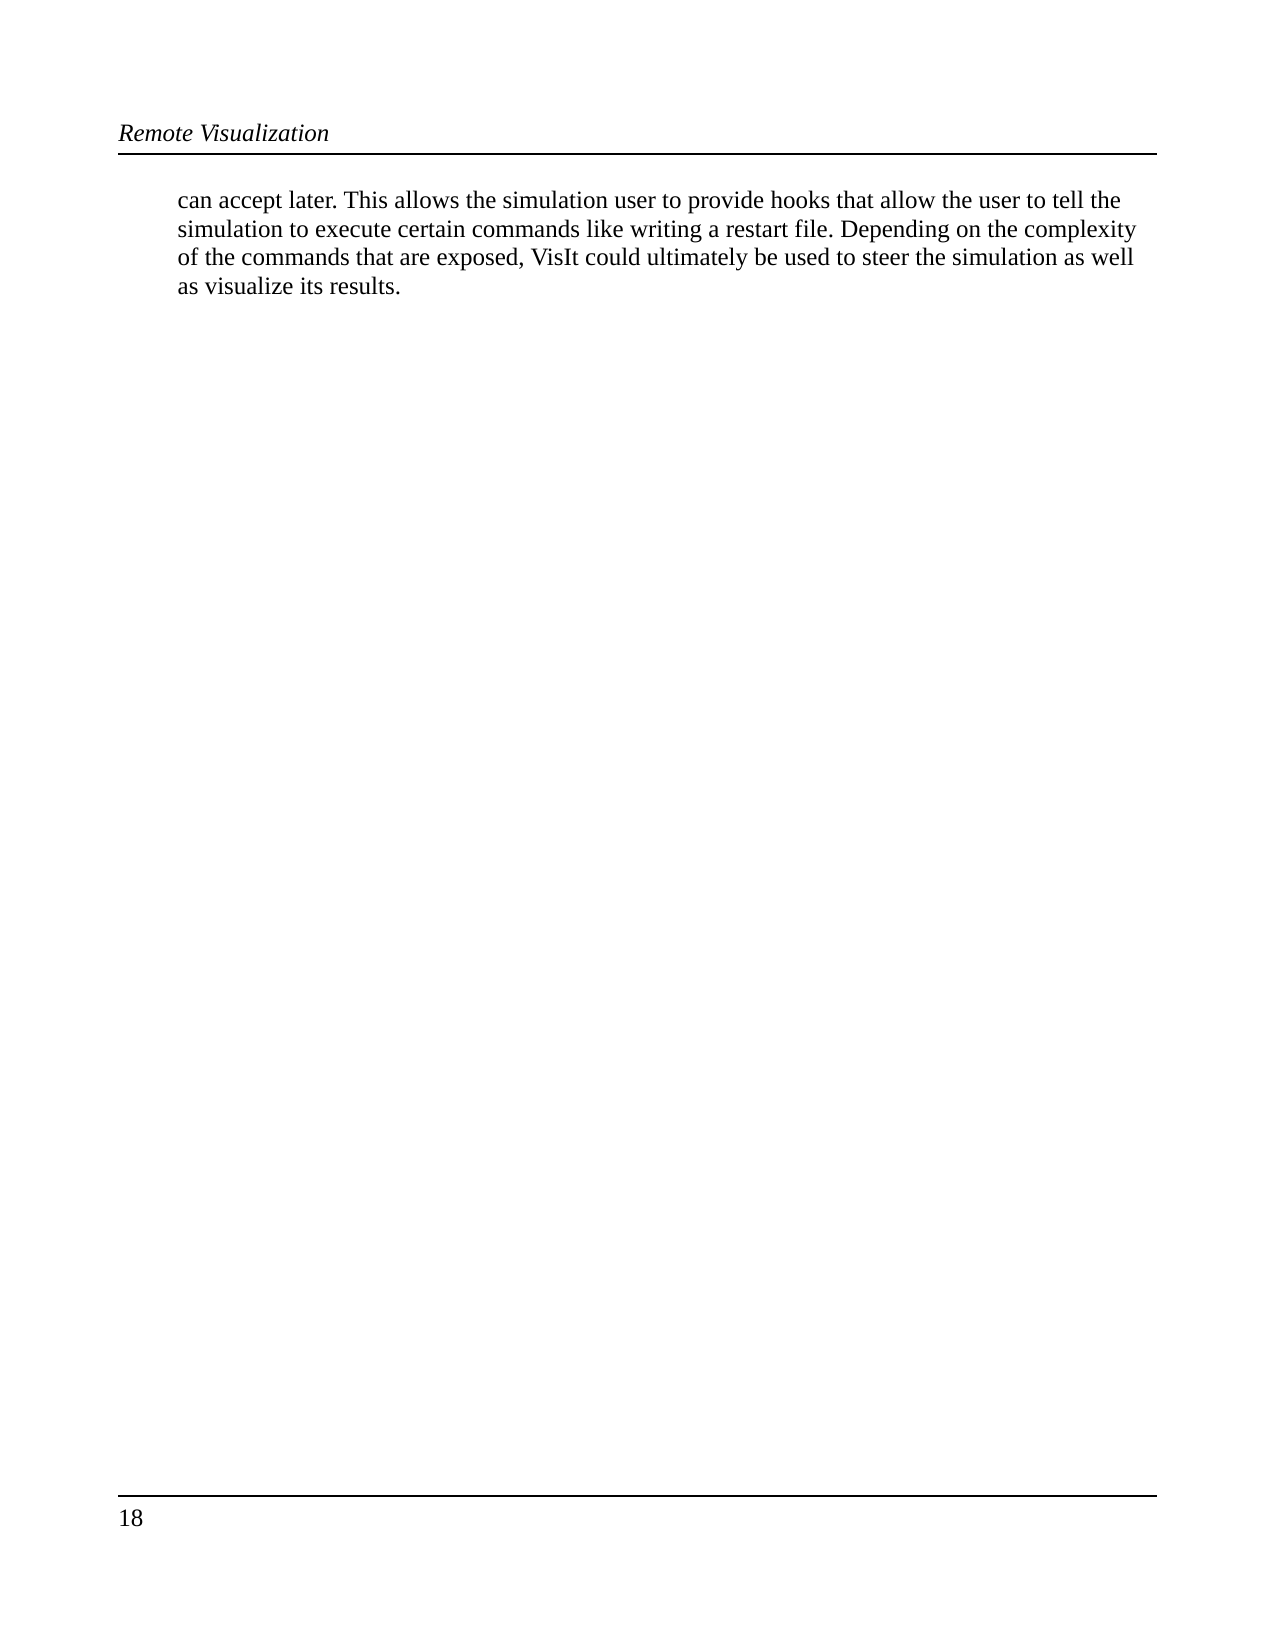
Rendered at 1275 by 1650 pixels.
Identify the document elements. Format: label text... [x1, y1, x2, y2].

text can accept later. This allows the simulation user to provide hooks that allow the user to tell the simulation to execute certain commands like writing a restart file. Depending on the complexity of the commands that are exposed, VisIt could ultimately be used to steer the simulation as well as visualize its results. [177, 185, 1157, 300]
